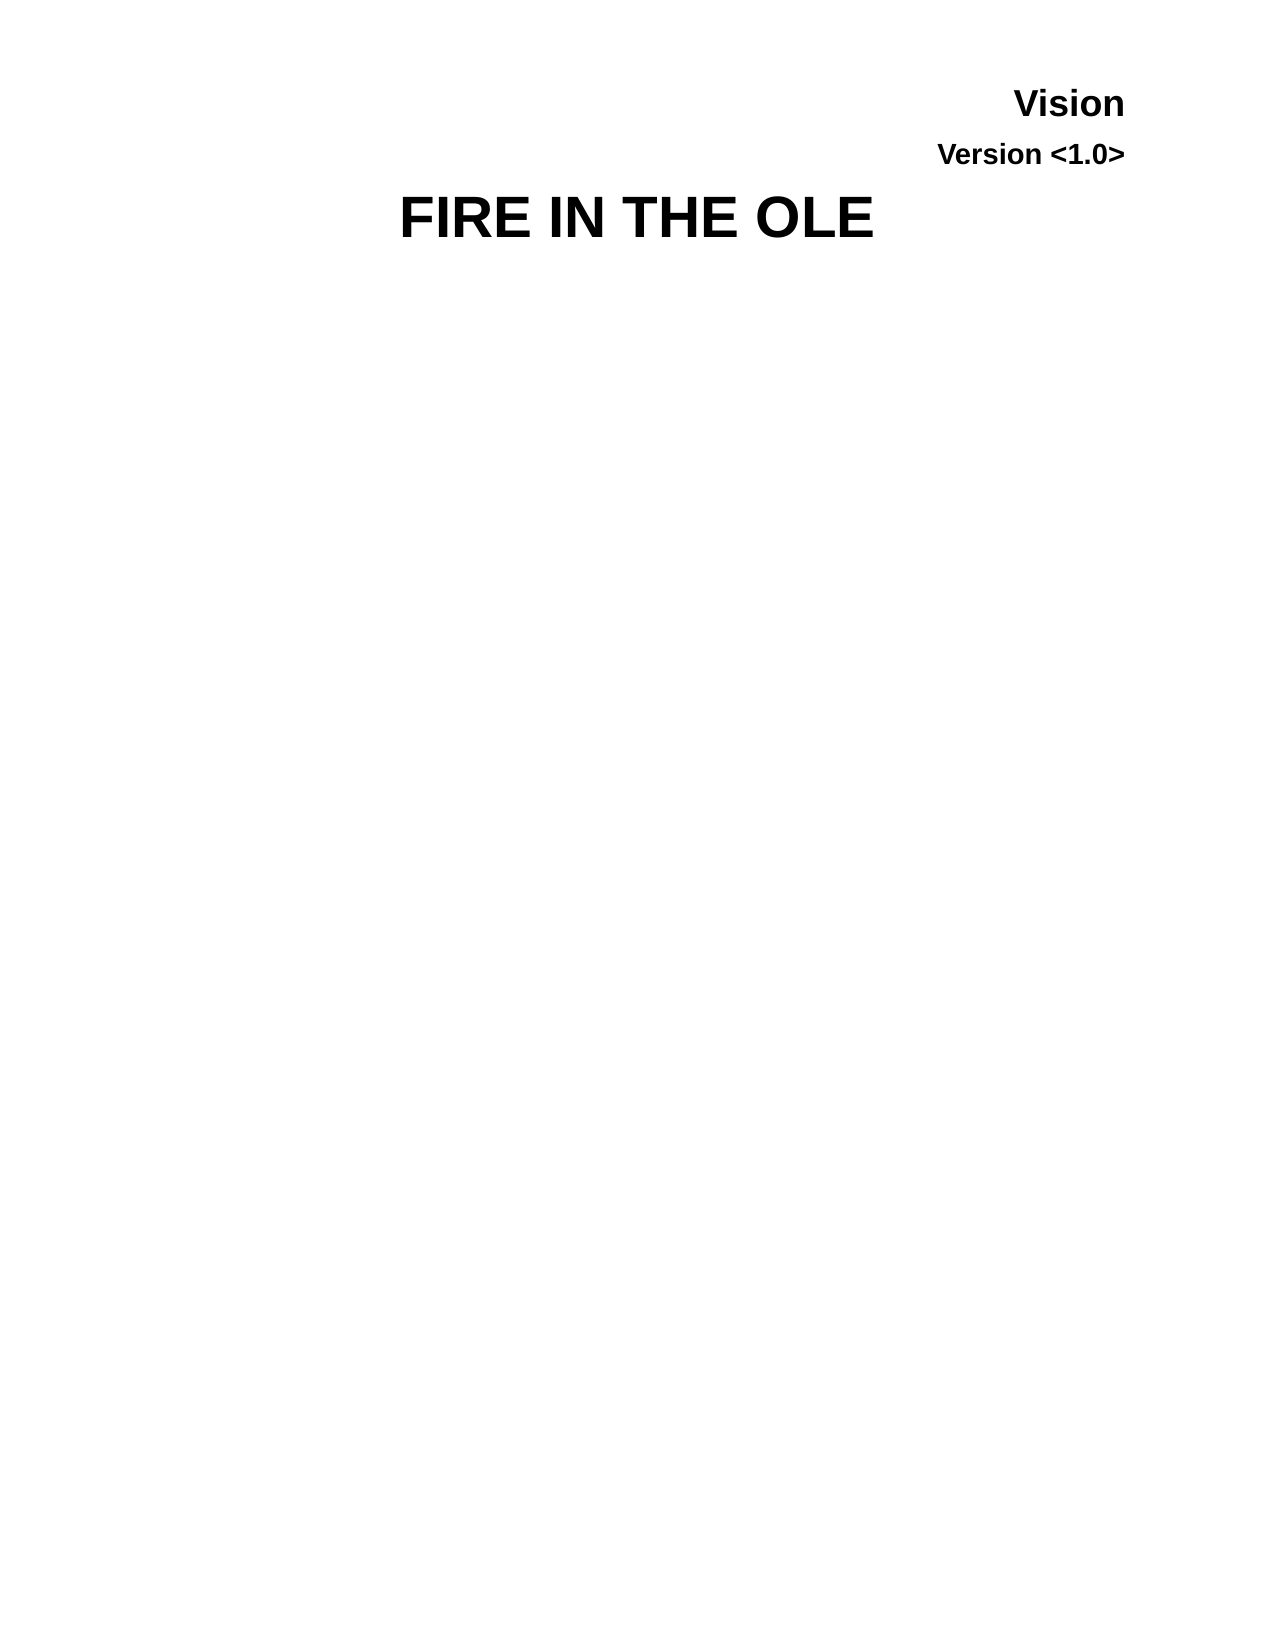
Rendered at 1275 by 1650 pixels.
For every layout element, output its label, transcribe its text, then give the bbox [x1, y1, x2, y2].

text Version <1.0> [150, 137, 1125, 170]
text Vision [150, 81, 1125, 124]
title FIRE IN THE OLE [150, 183, 1125, 250]
